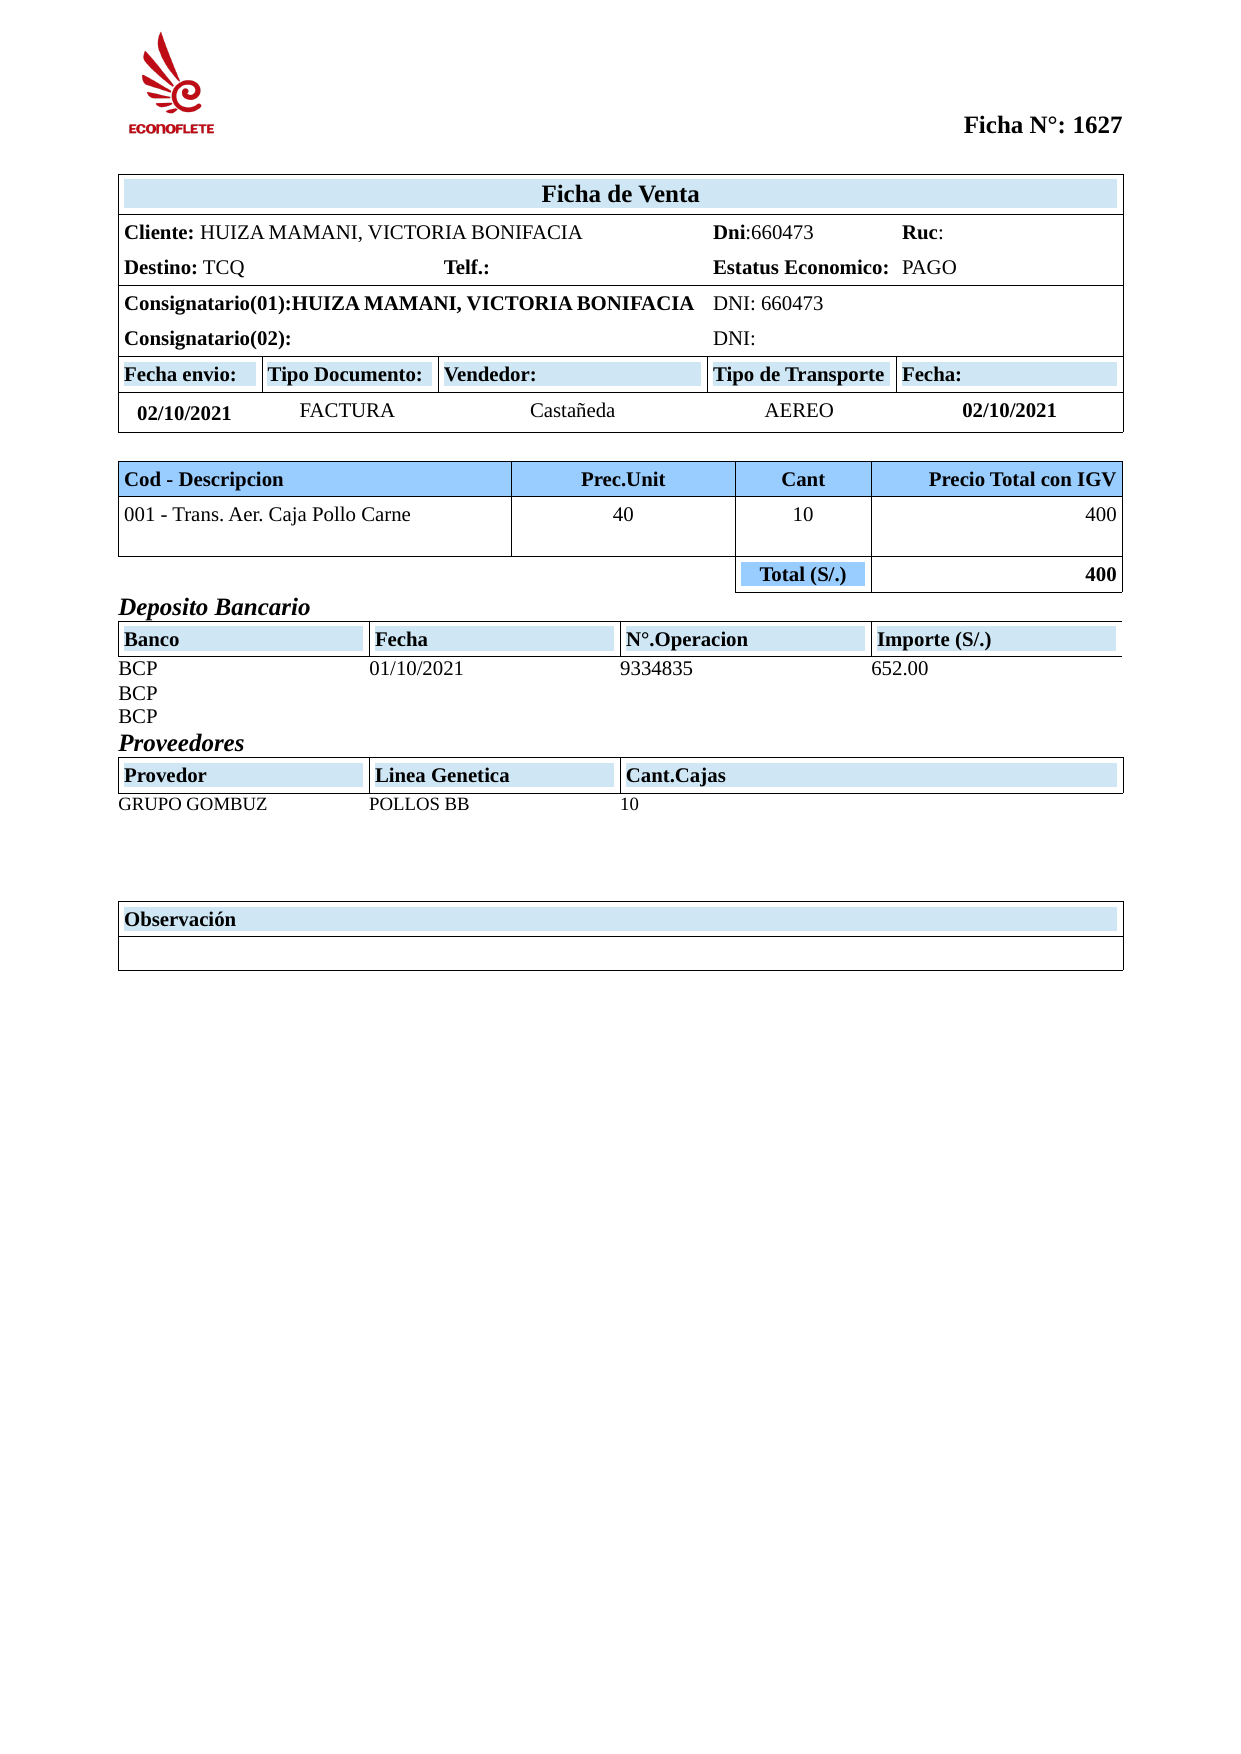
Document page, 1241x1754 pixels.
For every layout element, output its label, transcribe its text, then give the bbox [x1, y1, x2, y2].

table_cell BCP [118, 657, 369, 680]
table_cell Destino: TCQ [119, 249, 438, 285]
table_cell POLLOS BB [369, 794, 620, 814]
table_cell Tipo de Transporte [708, 357, 896, 392]
table_header Importe (S/.) [872, 622, 1122, 656]
table_cell [118, 557, 511, 592]
table_cell 400 [872, 497, 1122, 556]
table_cell [620, 815, 1123, 836]
table_cell GRUPO GOMBUZ [118, 794, 369, 814]
table_cell [511, 557, 735, 592]
table_cell 02/10/2021 [896, 393, 1123, 432]
table_cell [118, 836, 369, 858]
table_cell [620, 858, 1123, 879]
table_cell PAGO [896, 249, 1123, 285]
table_cell [369, 705, 620, 728]
table_header Prec.Unit [512, 462, 735, 496]
table_header Cant [736, 462, 871, 496]
table_header Observación [119, 902, 1123, 936]
table_cell [620, 836, 1123, 858]
table_cell BCP [118, 680, 369, 704]
table_header Precio Total con IGV [872, 462, 1122, 496]
table_cell [620, 705, 871, 728]
table_cell 10 [736, 497, 871, 556]
table_cell [118, 879, 369, 901]
table_cell 01/10/2021 [369, 657, 620, 680]
text Deposito Bancario [118, 592, 1122, 621]
table_cell Consignatario(02): [119, 321, 707, 356]
table_cell DNI: [707, 321, 1123, 356]
table_cell [620, 879, 1123, 901]
table_cell [369, 815, 620, 836]
table_cell [119, 937, 1123, 969]
table_cell Tipo Documento: [263, 357, 438, 392]
table_cell Cliente: HUIZA MAMANI, VICTORIA BONIFACIA [119, 215, 707, 249]
table_cell Castañeda [438, 393, 707, 432]
table_header Cod - Descripcion [119, 462, 511, 496]
table_cell Dni:660473 [707, 215, 896, 249]
table_cell Fecha: [897, 357, 1123, 392]
table_cell Consignatario(01):HUIZA MAMANI, VICTORIA BONIFACIA [119, 286, 707, 321]
table_cell FACTURA [262, 393, 438, 432]
table_cell Ruc: [896, 215, 1123, 249]
table_cell 652.00 [871, 657, 1122, 680]
table_cell Fecha envio: [119, 357, 262, 392]
table_header Linea Genetica [370, 758, 620, 793]
table_cell [620, 680, 871, 704]
table_cell 02/10/2021 [119, 393, 262, 432]
table_cell 40 [512, 497, 735, 556]
table_cell [369, 879, 620, 901]
table_cell DNI: 660473 [707, 286, 1123, 321]
table_cell [871, 680, 1122, 704]
table_header Provedor [119, 758, 369, 793]
table_cell [118, 815, 369, 836]
table_header Fecha [370, 622, 620, 656]
table_header Ficha de Venta [119, 175, 1123, 214]
table_header Banco [119, 622, 369, 656]
table_cell 001 - Trans. Aer. Caja Pollo Carne [119, 497, 511, 556]
picture [118, 31, 225, 134]
table_cell 400 [872, 557, 1122, 592]
table_cell [369, 680, 620, 704]
table_cell 10 [620, 794, 1123, 814]
table_cell Estatus Economico: [707, 249, 896, 285]
table_cell AEREO [707, 393, 896, 432]
table_cell [871, 705, 1122, 728]
table_cell Telf.: [438, 249, 707, 285]
table_cell 9334835 [620, 657, 871, 680]
table_cell [369, 836, 620, 858]
table_cell Total (S/.) [736, 557, 871, 592]
table_cell Vendedor: [439, 357, 707, 392]
table_cell [118, 858, 369, 879]
text Proveedores [118, 728, 1122, 757]
table_cell BCP [118, 705, 369, 728]
table_header Cant.Cajas [621, 758, 1123, 793]
table_header N°.Operacion [621, 622, 871, 656]
table_cell [369, 858, 620, 879]
